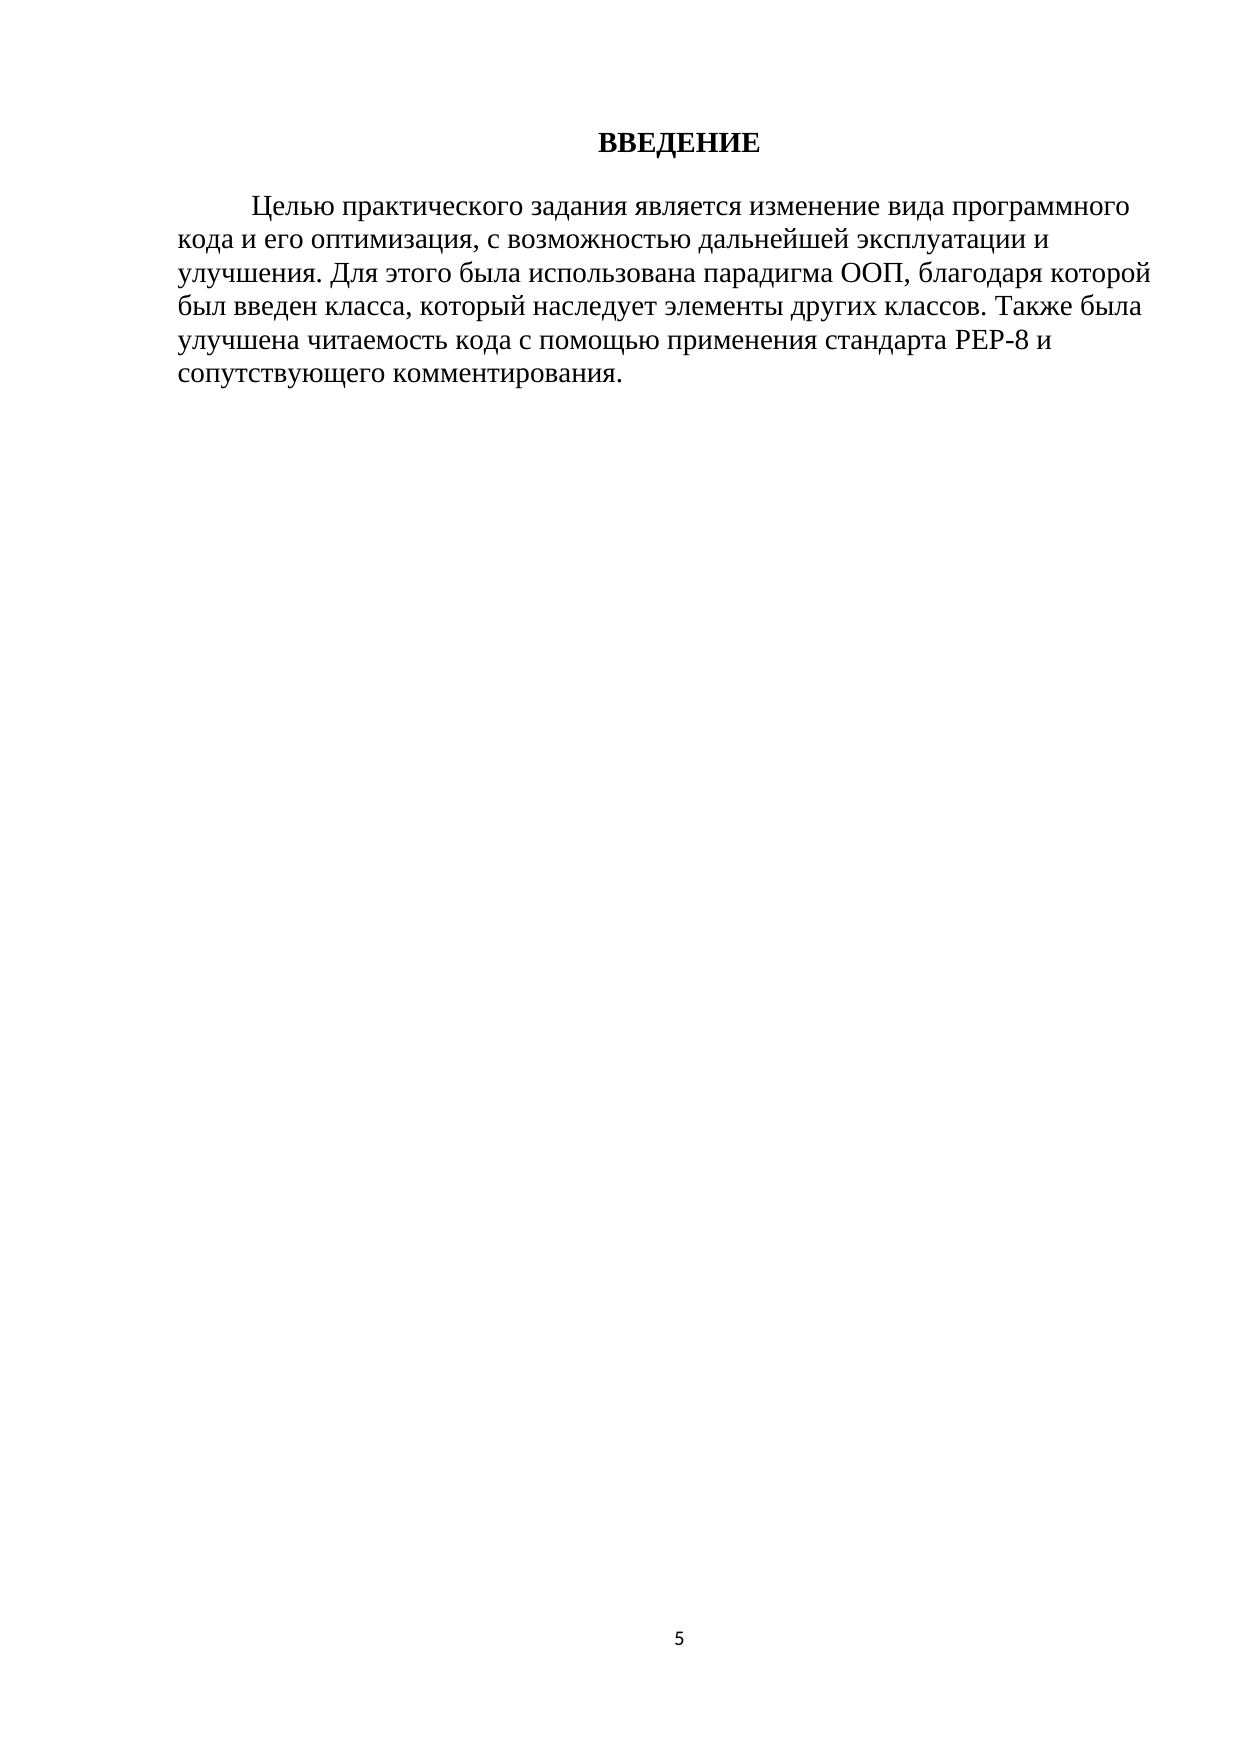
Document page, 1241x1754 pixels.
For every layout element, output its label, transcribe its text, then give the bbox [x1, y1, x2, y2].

text Целью практического задания является изменение вида программного кода и его оптимизация, с возможностью дальнейшей эксплуатации и улучшения. Для этого была использована парадигма ООП, благодаря которой был введен класса, который наследует элементы других классов. Также была улучшена читаемость кода с помощью применения стандарта PEP-8 и сопутствующего комментирования. [177, 188, 1181, 389]
subtitle ВВЕДЕНИЕ [177, 125, 1181, 158]
